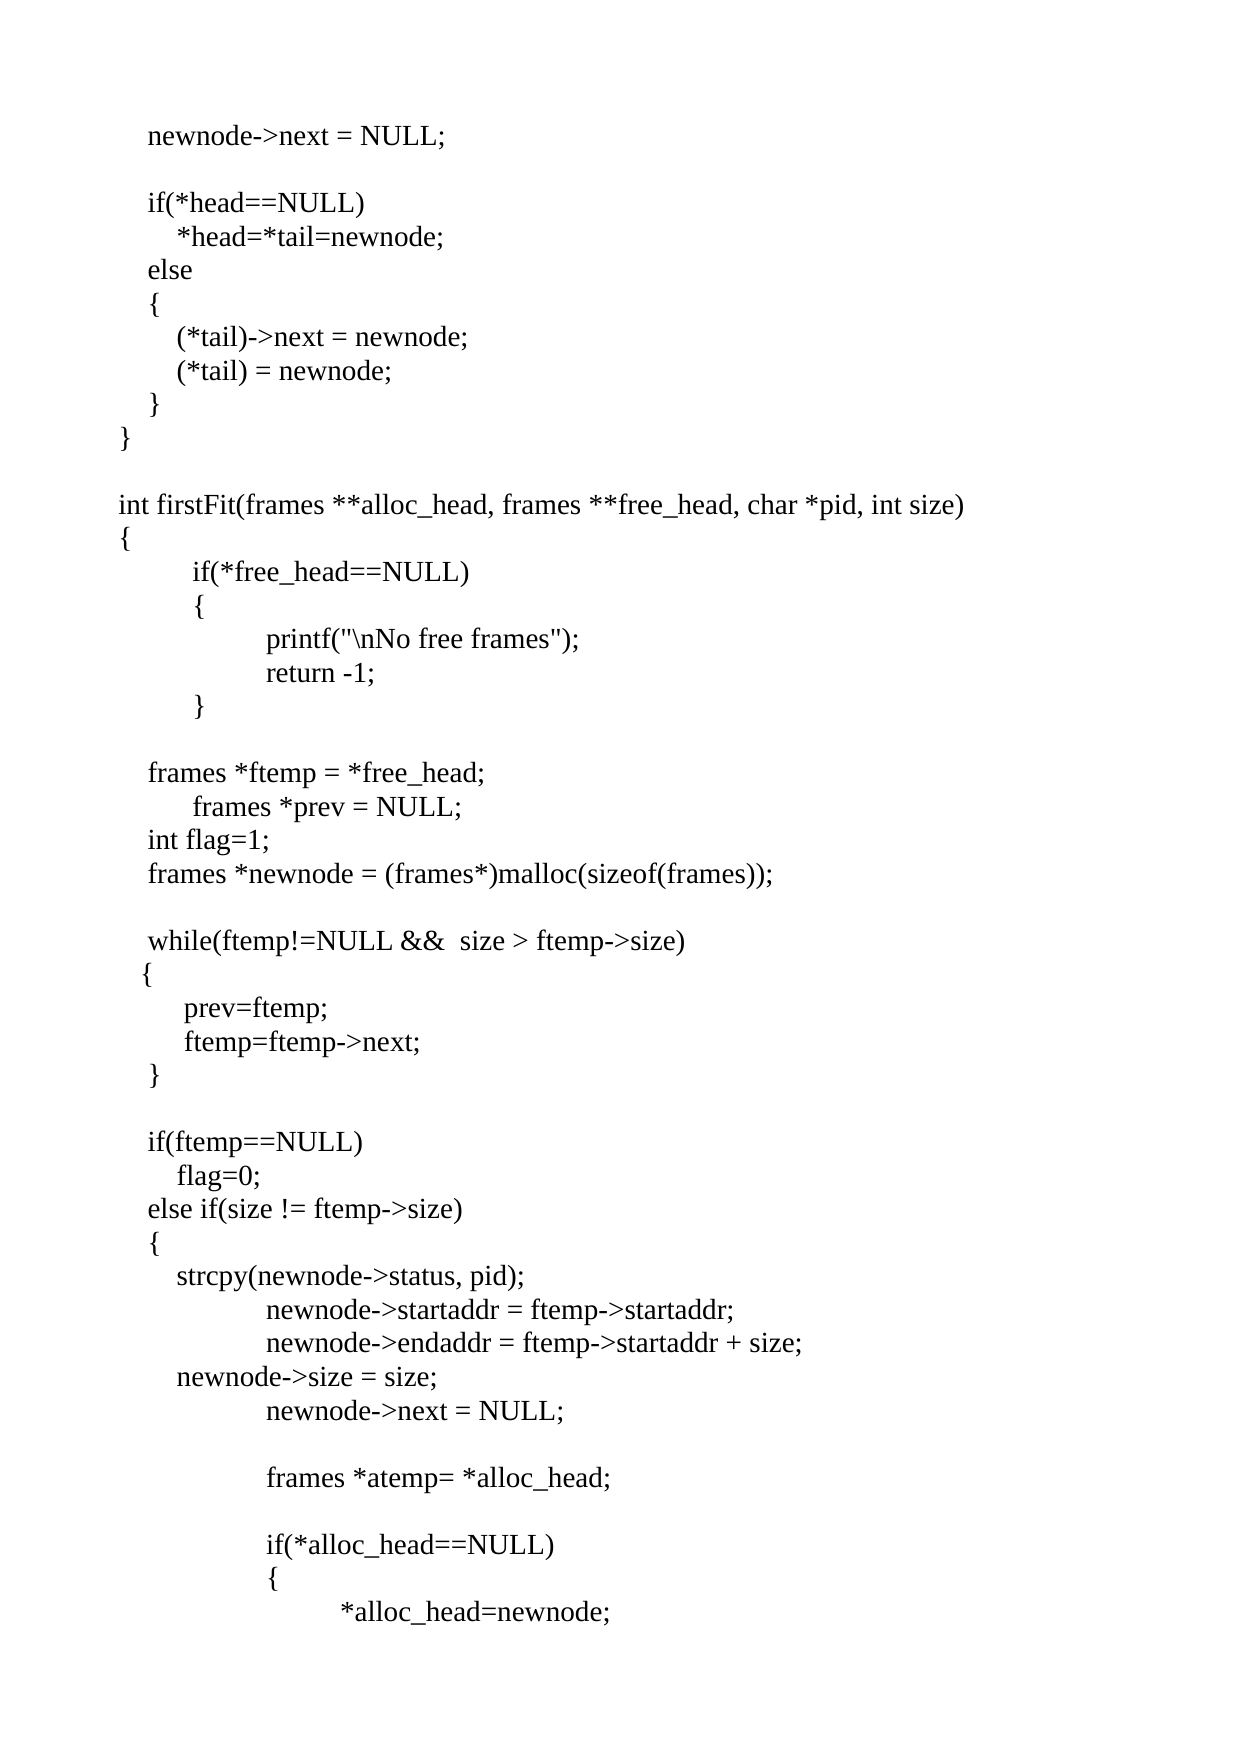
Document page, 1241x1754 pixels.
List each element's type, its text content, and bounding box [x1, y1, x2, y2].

text } [118, 688, 1122, 722]
text newnode->next = NULL; [118, 118, 1122, 152]
text newnode->endaddr = ftemp->startaddr + size; [118, 1326, 1122, 1359]
text *alloc_head=newnode; [118, 1594, 1122, 1627]
text newnode->startaddr = ftemp->startaddr; [118, 1292, 1122, 1326]
text ftemp=ftemp->next; [118, 1024, 1122, 1057]
text } [118, 1057, 1122, 1091]
text prev=ftemp; [118, 990, 1122, 1024]
text strcpy(newnode->status, pid); [118, 1258, 1122, 1292]
text flag=0; [118, 1158, 1122, 1191]
text { [118, 1560, 1122, 1594]
text int firstFit(frames **alloc_head, frames **free_head, char *pid, int size) [118, 487, 1122, 521]
text frames *ftemp = *free_head; [118, 755, 1122, 789]
text int flag=1; [118, 822, 1122, 856]
text frames *prev = NULL; [118, 789, 1122, 822]
text (*tail)->next = newnode; [118, 319, 1122, 353]
text while(ftemp!=NULL && size > ftemp->size) [118, 923, 1122, 957]
text newnode->size = size; [118, 1359, 1122, 1393]
text { [118, 957, 1122, 990]
text frames *atemp= *alloc_head; [118, 1460, 1122, 1493]
text { [118, 521, 1122, 554]
text return -1; [118, 655, 1122, 688]
text printf("\nNo free frames"); [118, 621, 1122, 655]
text newnode->next = NULL; [118, 1393, 1122, 1426]
text } [118, 386, 1122, 420]
text (*tail) = newnode; [118, 353, 1122, 386]
text if(*alloc_head==NULL) [118, 1527, 1122, 1560]
text { [118, 1225, 1122, 1258]
text else if(size != ftemp->size) [118, 1191, 1122, 1225]
text } [118, 420, 1122, 453]
text if(*head==NULL) [118, 185, 1122, 219]
text if(*free_head==NULL) [118, 554, 1122, 588]
text frames *newnode = (frames*)malloc(sizeof(frames)); [118, 856, 1122, 889]
text { [118, 286, 1122, 319]
text else [118, 252, 1122, 286]
text { [118, 588, 1122, 621]
text if(ftemp==NULL) [118, 1124, 1122, 1158]
text *head=*tail=newnode; [118, 219, 1122, 252]
